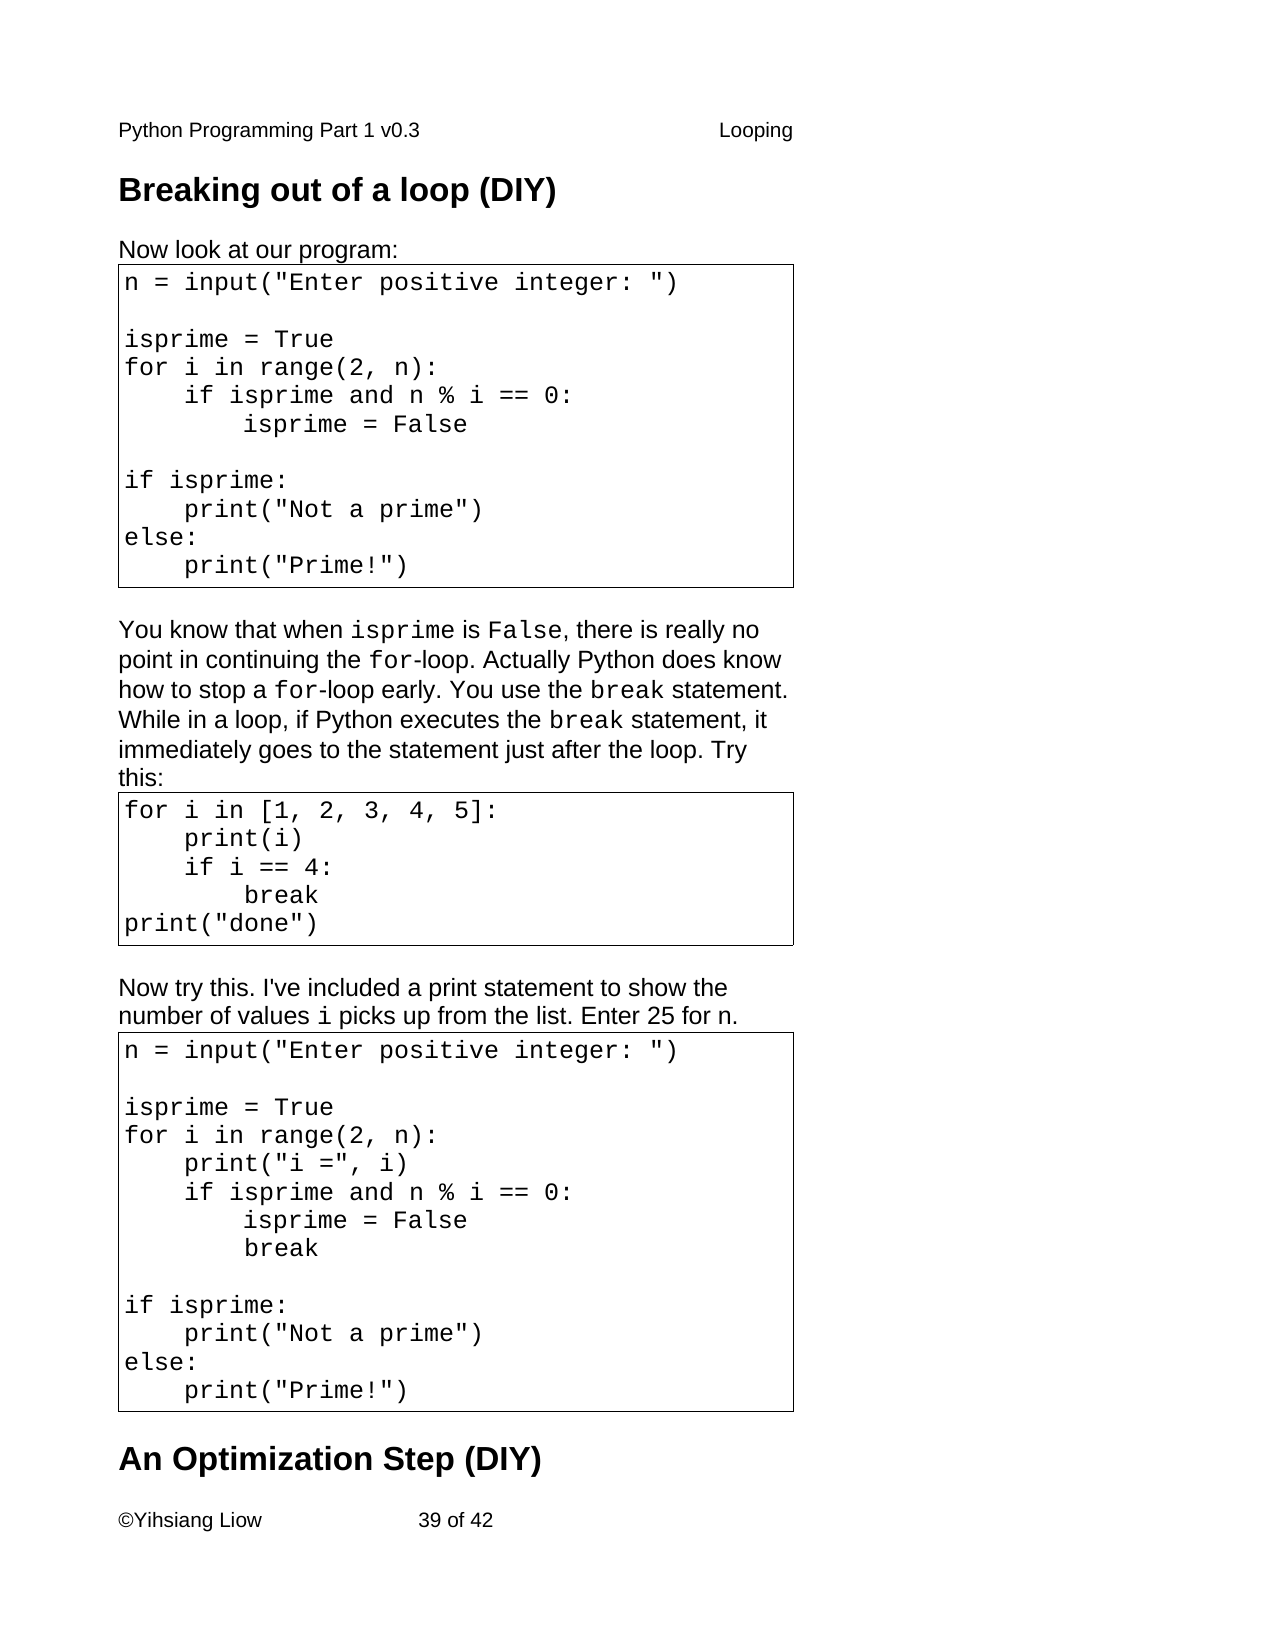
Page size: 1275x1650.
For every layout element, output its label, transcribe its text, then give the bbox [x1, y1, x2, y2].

table_header n = input("Enter positive integer: ") isprime = True for i in range(2, n): if isprime and n % i == 0: isprime = False if isprime: print("Not a prime") else: print("Prime!") [119, 265, 793, 587]
text You know that when isprime is False, there is really no point in continuing the for-loop. Actually Python does know how to stop a for-loop early. You use the break statement. While in a loop, if Python executes the break statement, it immediately goes to the statement just after the loop. Try this: [118, 616, 793, 792]
text Now try this. I've included a print statement to show the number of values i picks up from the list. Enter 25 for n. [118, 973, 793, 1032]
table_header n = input("Enter positive integer: ") isprime = True for i in range(2, n): print("i =", i) if isprime and n % i == 0: isprime = False break if isprime: print("Not a prime") else: print("Prime!") [119, 1033, 793, 1411]
text Breaking out of a loop (DIY) [118, 171, 793, 208]
text Now look at our program: [118, 236, 793, 264]
table_header for i in [1, 2, 3, 4, 5]: print(i) if i == 4: break print("done") [119, 793, 793, 945]
text An Optimization Step (DIY) [118, 1440, 793, 1477]
